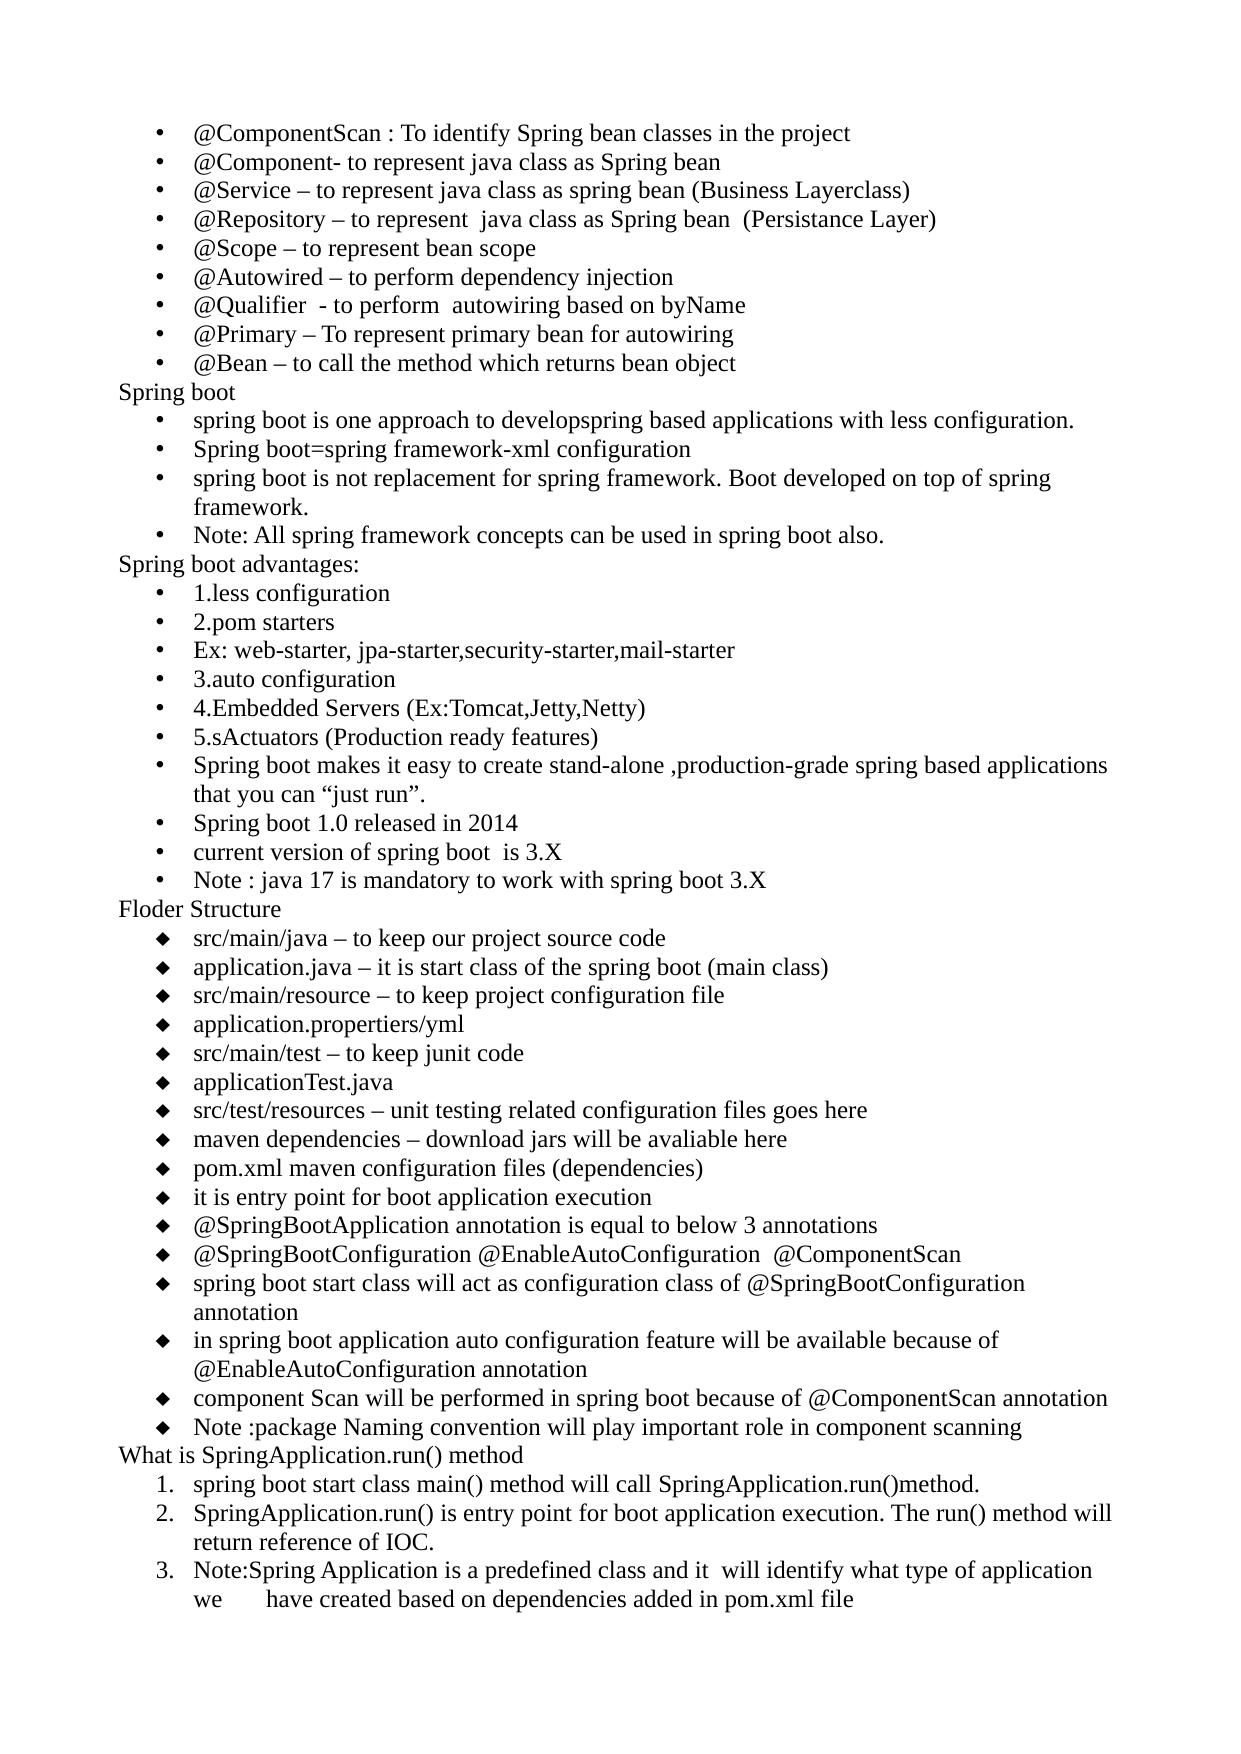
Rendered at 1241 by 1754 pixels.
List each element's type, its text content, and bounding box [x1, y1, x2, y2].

list spring boot start class will act as configuration class of @SpringBootConfiguration annotation [156, 1268, 1122, 1326]
list SpringApplication.run() is entry point for boot application execution. The run() method will return reference of IOC. [156, 1498, 1122, 1556]
list @Bean – to call the method which returns bean object [156, 348, 1122, 377]
list application.java – it is start class of the spring boot (main class) [156, 952, 1122, 981]
list src/main/resource – to keep project configuration file [156, 981, 1122, 1009]
list Spring boot=spring framework-xml configuration [156, 434, 1122, 463]
list src/test/resources – unit testing related configuration files goes here [156, 1096, 1122, 1124]
list spring boot is one approach to developspring based applications with less configuration. [156, 406, 1122, 434]
list 1.less configuration [156, 578, 1122, 607]
list applicationTest.java [156, 1067, 1122, 1096]
text Floder Structure [118, 894, 1122, 923]
list pom.xml maven configuration files (dependencies) [156, 1153, 1122, 1182]
list src/main/java – to keep our project source code [156, 923, 1122, 952]
text Spring boot advantages: [118, 549, 1122, 578]
list @Qualifier - to perform autowiring based on byName [156, 291, 1122, 319]
list application.propertiers/yml [156, 1009, 1122, 1038]
list Ex: web-starter, jpa-starter,security-starter,mail-starter [156, 636, 1122, 664]
text What is SpringApplication.run() method [118, 1441, 1122, 1469]
list spring boot start class main() method will call SpringApplication.run()method. [156, 1469, 1122, 1498]
list @Repository – to represent java class as Spring bean (Persistance Layer) [156, 204, 1122, 233]
list maven dependencies – download jars will be avaliable here [156, 1124, 1122, 1153]
list 3.auto configuration [156, 664, 1122, 693]
list src/main/test – to keep junit code [156, 1038, 1122, 1067]
list @SpringBootApplication annotation is equal to below 3 annotations [156, 1211, 1122, 1239]
list Spring boot makes it easy to create stand-alone ,production-grade spring based applications that you can “just run”. [156, 751, 1122, 808]
list @Autowired – to perform dependency injection [156, 262, 1122, 291]
list component Scan will be performed in spring boot because of @ComponentScan annotation [156, 1383, 1122, 1412]
list current version of spring boot is 3.X [156, 837, 1122, 866]
list @Service – to represent java class as spring bean (Business Layerclass) [156, 176, 1122, 204]
list spring boot is not replacement for spring framework. Boot developed on top of spring framework. [156, 463, 1122, 521]
list Note: All spring framework concepts can be used in spring boot also. [156, 521, 1122, 549]
list @Primary – To represent primary bean for autowiring [156, 319, 1122, 348]
list @Component- to represent java class as Spring bean [156, 147, 1122, 176]
list Note:Spring Application is a predefined class and it will identify what type of application we have created based on dependencies added in pom.xml file [156, 1556, 1122, 1613]
text Spring boot [118, 377, 1122, 406]
list Note :package Naming convention will play important role in component scanning [156, 1412, 1122, 1441]
list @SpringBootConfiguration @EnableAutoConfiguration @ComponentScan [156, 1239, 1122, 1268]
list @Scope – to represent bean scope [156, 233, 1122, 262]
list 2.pom starters [156, 607, 1122, 636]
list Note : java 17 is mandatory to work with spring boot 3.X [156, 866, 1122, 894]
list 4.Embedded Servers (Ex:Tomcat,Jetty,Netty) [156, 693, 1122, 722]
list in spring boot application auto configuration feature will be available because of @EnableAutoConfiguration annotation [156, 1326, 1122, 1383]
list it is entry point for boot application execution [156, 1182, 1122, 1211]
list 5.sActuators (Production ready features) [156, 722, 1122, 751]
list @ComponentScan : To identify Spring bean classes in the project [156, 118, 1122, 147]
list Spring boot 1.0 released in 2014 [156, 808, 1122, 837]
